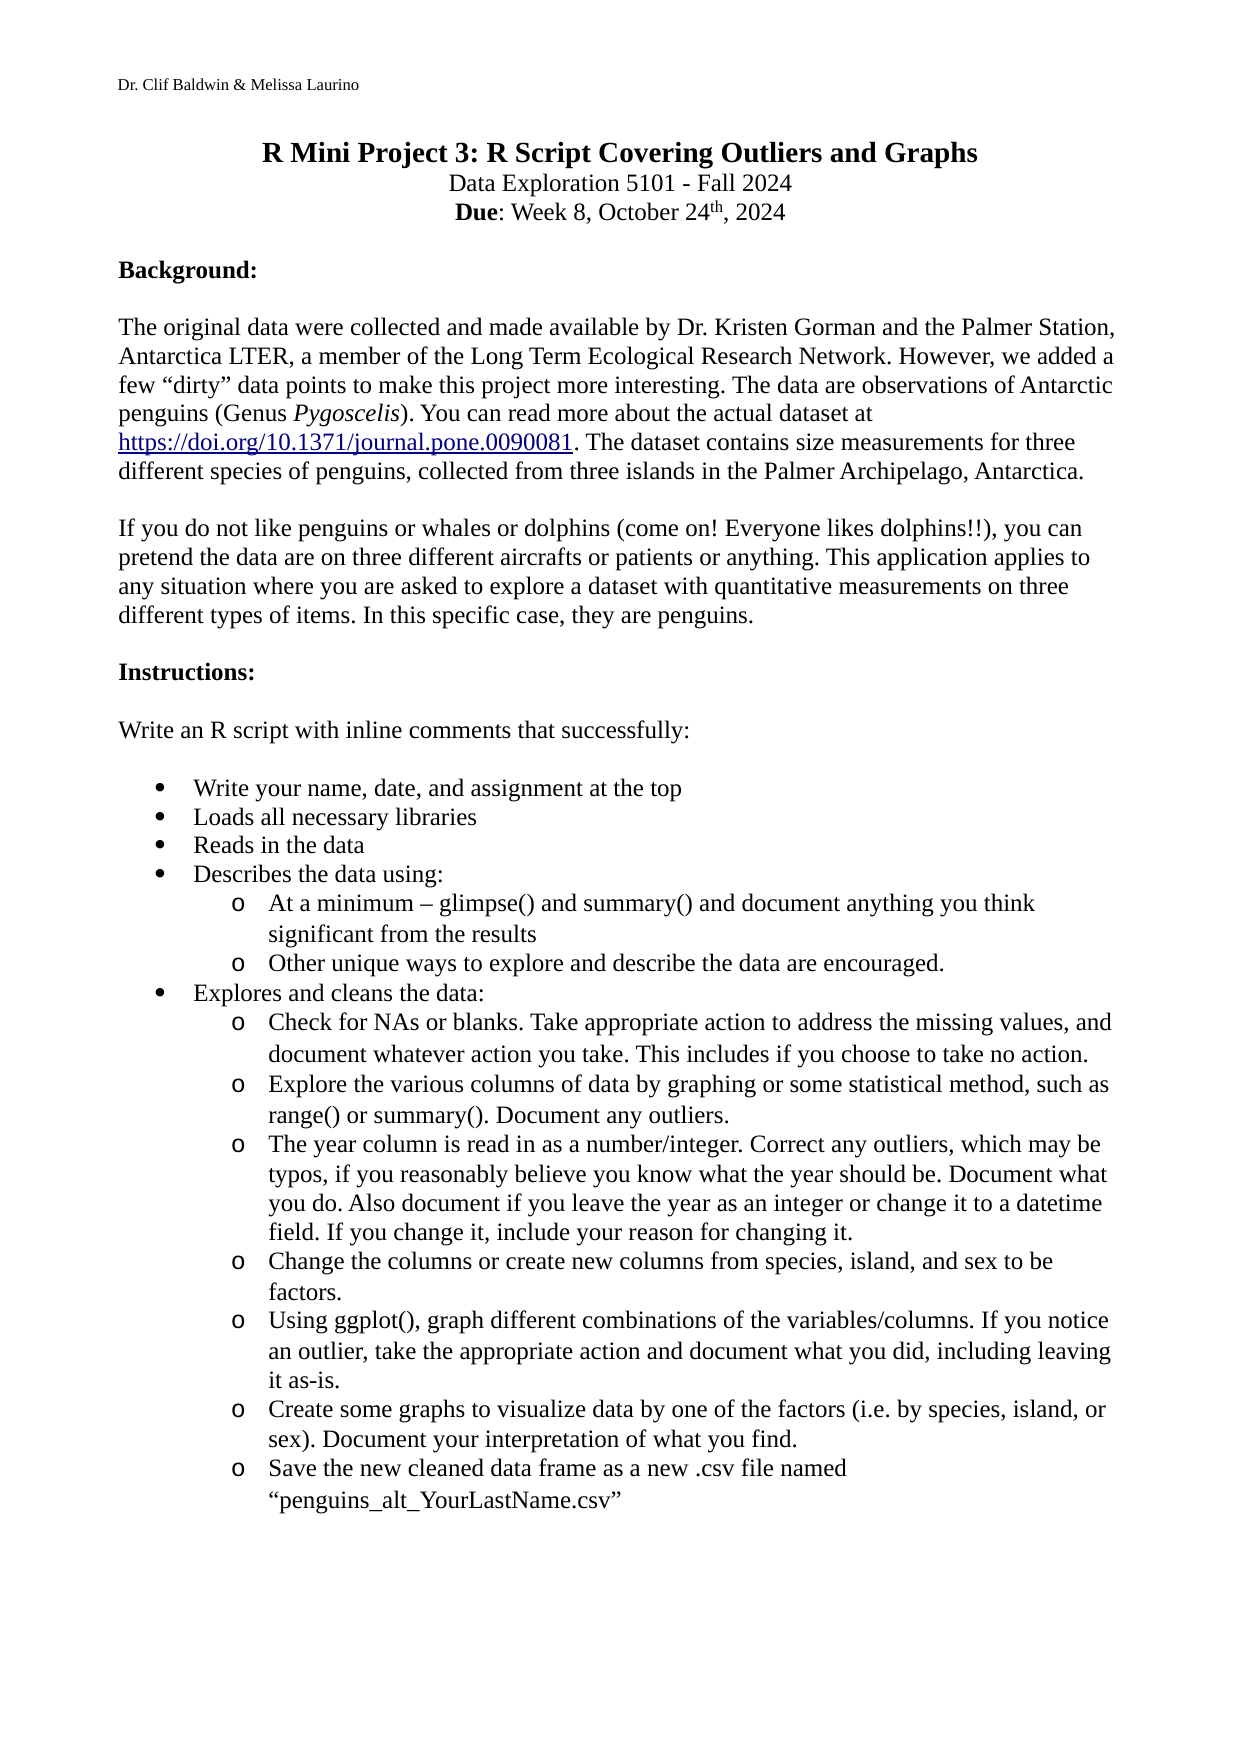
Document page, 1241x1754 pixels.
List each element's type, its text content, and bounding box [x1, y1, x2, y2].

list Write your name, date, and assignment at the top [156, 773, 1122, 802]
text The original data were collected and made available by Dr. Kristen Gorman and the Palmer Station, Antarctica LTER, a member of the Long Term Ecological Research Network. However, we added a few “dirty” data points to make this project more interesting. The data are observations of Antarctic penguins (Genus Pygoscelis). You can read more about the actual dataset at https://doi.org/10.1371/journal.pone.0090081. The dataset contains size measurements for three different species of penguins, collected from three islands in the Palmer Archipelago, Antarctica. [118, 312, 1122, 485]
text Background: [118, 255, 1122, 283]
text Instructions: [118, 657, 1122, 686]
list The year column is read in as a number/integer. Correct any outliers, which may be typos, if you reasonably believe you know what the year should be. Document what you do. Also document if you leave the year as an integer or change it to a datetime field. If you change it, include your reason for changing it. [231, 1129, 1122, 1246]
text R Mini Project 3: R Script Covering Outliers and Graphs [118, 135, 1122, 168]
list Using ggplot(), graph different combinations of the variables/columns. If you notice an outlier, take the appropriate action and document what you did, including leaving it as-is. [231, 1305, 1122, 1394]
text Write an R script with inline comments that successfully: [118, 715, 1122, 743]
list Change the columns or create new columns from species, island, and sex to be factors. [231, 1246, 1122, 1305]
list Check for NAs or blanks. Take appropriate action to address the missing values, and document whatever action you take. This includes if you choose to take no action. [231, 1007, 1122, 1068]
text Data Exploration 5101 - Fall 2024 [118, 168, 1122, 197]
list Create some graphs to visualize data by one of the factors (i.e. by species, island, or sex). Document your interpretation of what you find. [231, 1394, 1122, 1453]
text If you do not like penguins or whales or dolphins (come on! Everyone likes dolphins!!), you can pretend the data are on three different aircrafts or patients or anything. This application applies to any situation where you are asked to explore a dataset with quantitative measurements on three different types of items. In this specific case, they are penguins. [118, 513, 1122, 628]
list Explore the various columns of data by graphing or some statistical method, such as range() or summary(). Document any outliers. [231, 1069, 1122, 1129]
list Loads all necessary libraries [156, 802, 1122, 831]
list Reads in the data [156, 831, 1122, 859]
list Other unique ways to explore and describe the data are encouraged. [231, 948, 1122, 978]
text Due: Week 8, October 24th, 2024 [118, 197, 1122, 226]
list Save the new cleaned data frame as a new .csv file named “penguins_alt_YourLastName.csv” [231, 1453, 1122, 1514]
list Describes the data using: [156, 859, 1122, 888]
list Explores and cleans the data: [156, 978, 1122, 1007]
list At a minimum – glimpse() and summary() and document anything you think significant from the results [231, 888, 1122, 948]
